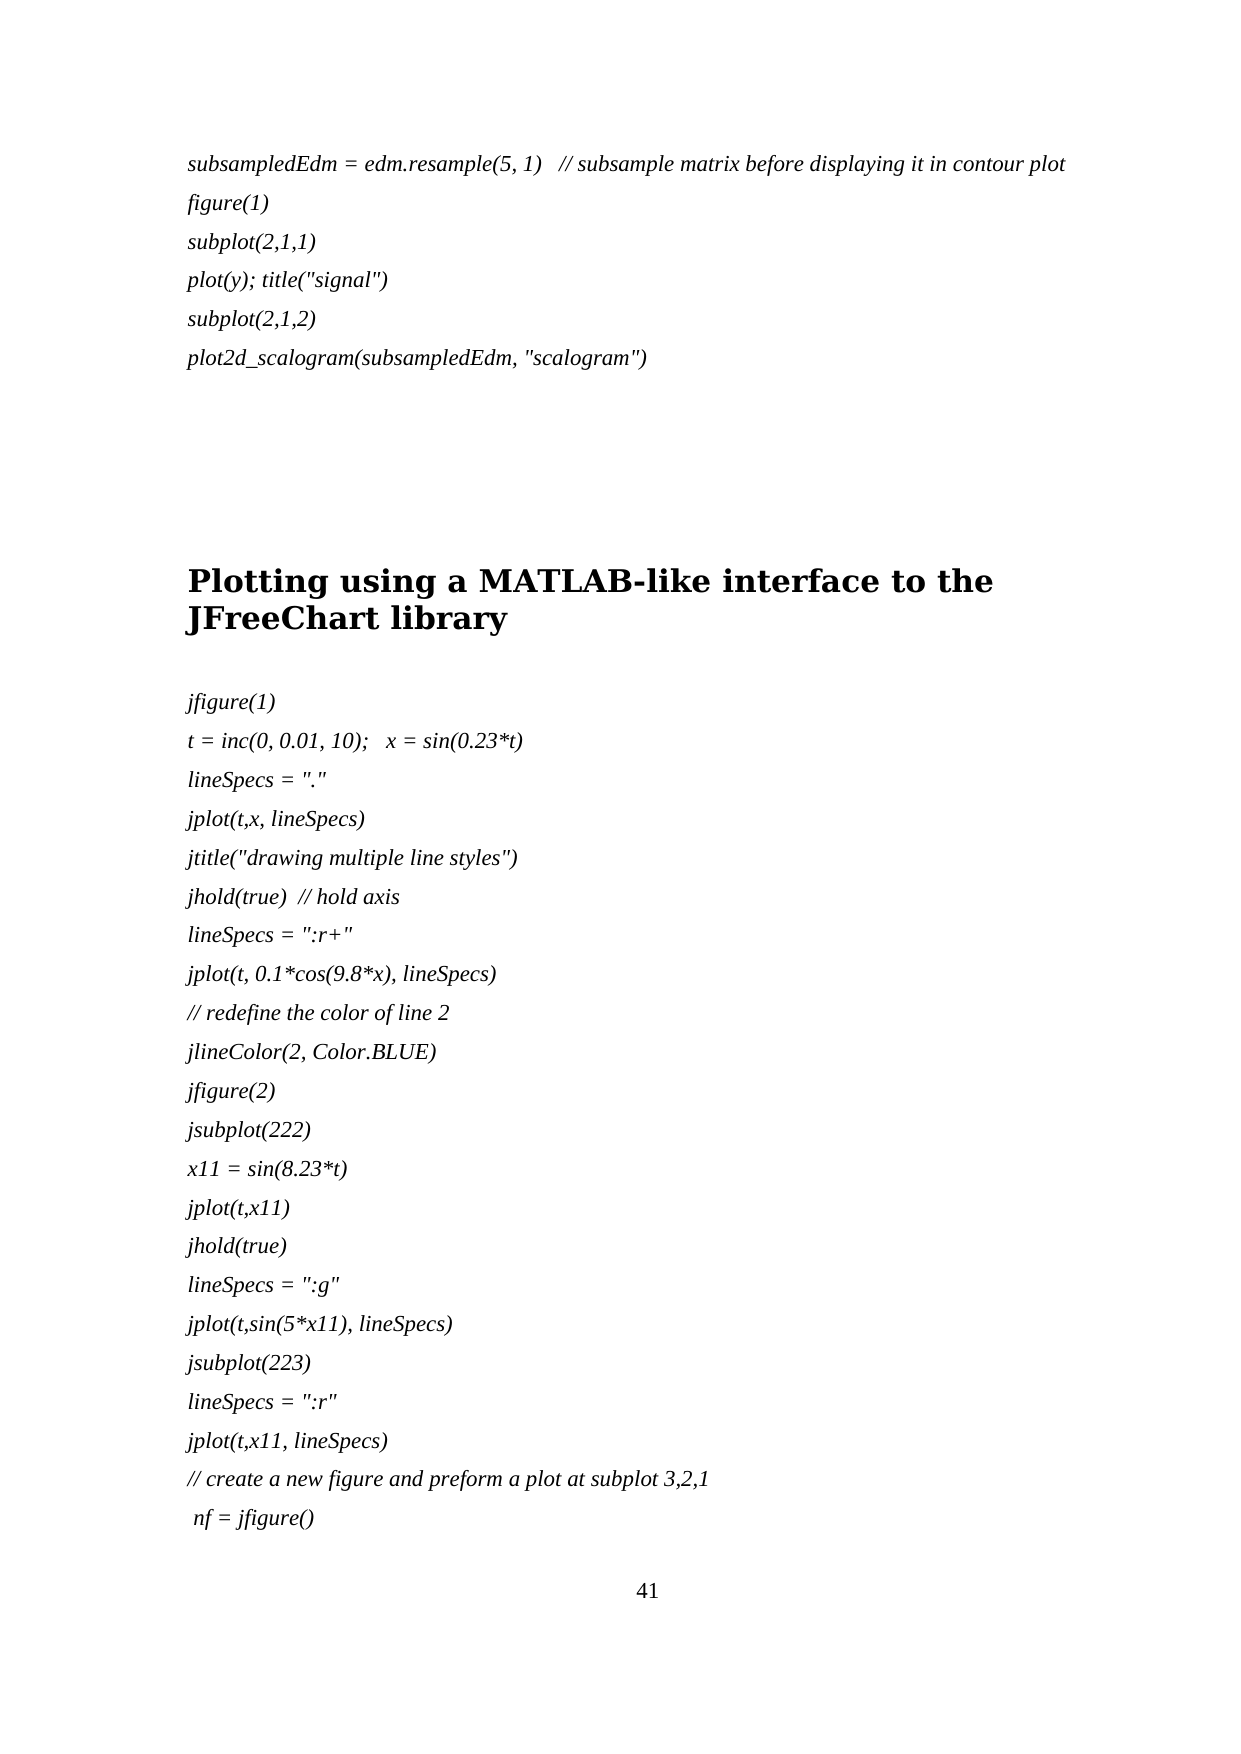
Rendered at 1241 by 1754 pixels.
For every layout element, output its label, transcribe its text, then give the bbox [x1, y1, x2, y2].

text lineSpecs = ":g" [187, 1271, 1108, 1298]
text lineSpecs = ":r+" [187, 922, 1108, 948]
text jfigure(1) [187, 688, 1108, 715]
text jplot(t,x, lineSpecs) [187, 805, 1108, 831]
text jsubplot(222) [187, 1116, 1108, 1142]
text jplot(t,x11) [187, 1193, 1108, 1220]
text jtitle("drawing multiple line styles") [187, 844, 1108, 870]
text jfigure(2) [187, 1077, 1108, 1103]
text x11 = sin(8.23*t) [187, 1155, 1108, 1181]
text jlineColor(2, Color.BLUE) [187, 1038, 1108, 1064]
text lineSpecs = ":r" [187, 1388, 1108, 1414]
text jsubplot(223) [187, 1349, 1108, 1375]
text jplot(t,x11, lineSpecs) [187, 1427, 1108, 1453]
text plot(y); title("signal") [187, 267, 1108, 293]
text figure(1) [187, 189, 1108, 215]
text jhold(true) [187, 1232, 1108, 1259]
subtitle Plotting using a MATLAB-like interface to the JFreeChart library [187, 563, 1108, 637]
text lineSpecs = "." [187, 766, 1108, 792]
text jplot(t, 0.1*cos(9.8*x), lineSpecs) [187, 960, 1108, 987]
text subplot(2,1,1) [187, 228, 1108, 254]
text plot2d_scalogram(subsampledEdm, "scalogram") [187, 344, 1108, 371]
text t = inc(0, 0.01, 10); x = sin(0.23*t) [187, 727, 1108, 754]
text jplot(t,sin(5*x11), lineSpecs) [187, 1310, 1108, 1336]
text subplot(2,1,2) [187, 305, 1108, 332]
text subsampledEdm = edm.resample(5, 1) // subsample matrix before displaying it in contour plot [187, 150, 1108, 176]
text // redefine the color of line 2 [187, 999, 1108, 1026]
text nf = jfigure() [187, 1504, 1108, 1531]
text // create a new figure and preform a plot at subplot 3,2,1 [187, 1466, 1108, 1492]
text jhold(true) // hold axis [187, 883, 1108, 909]
